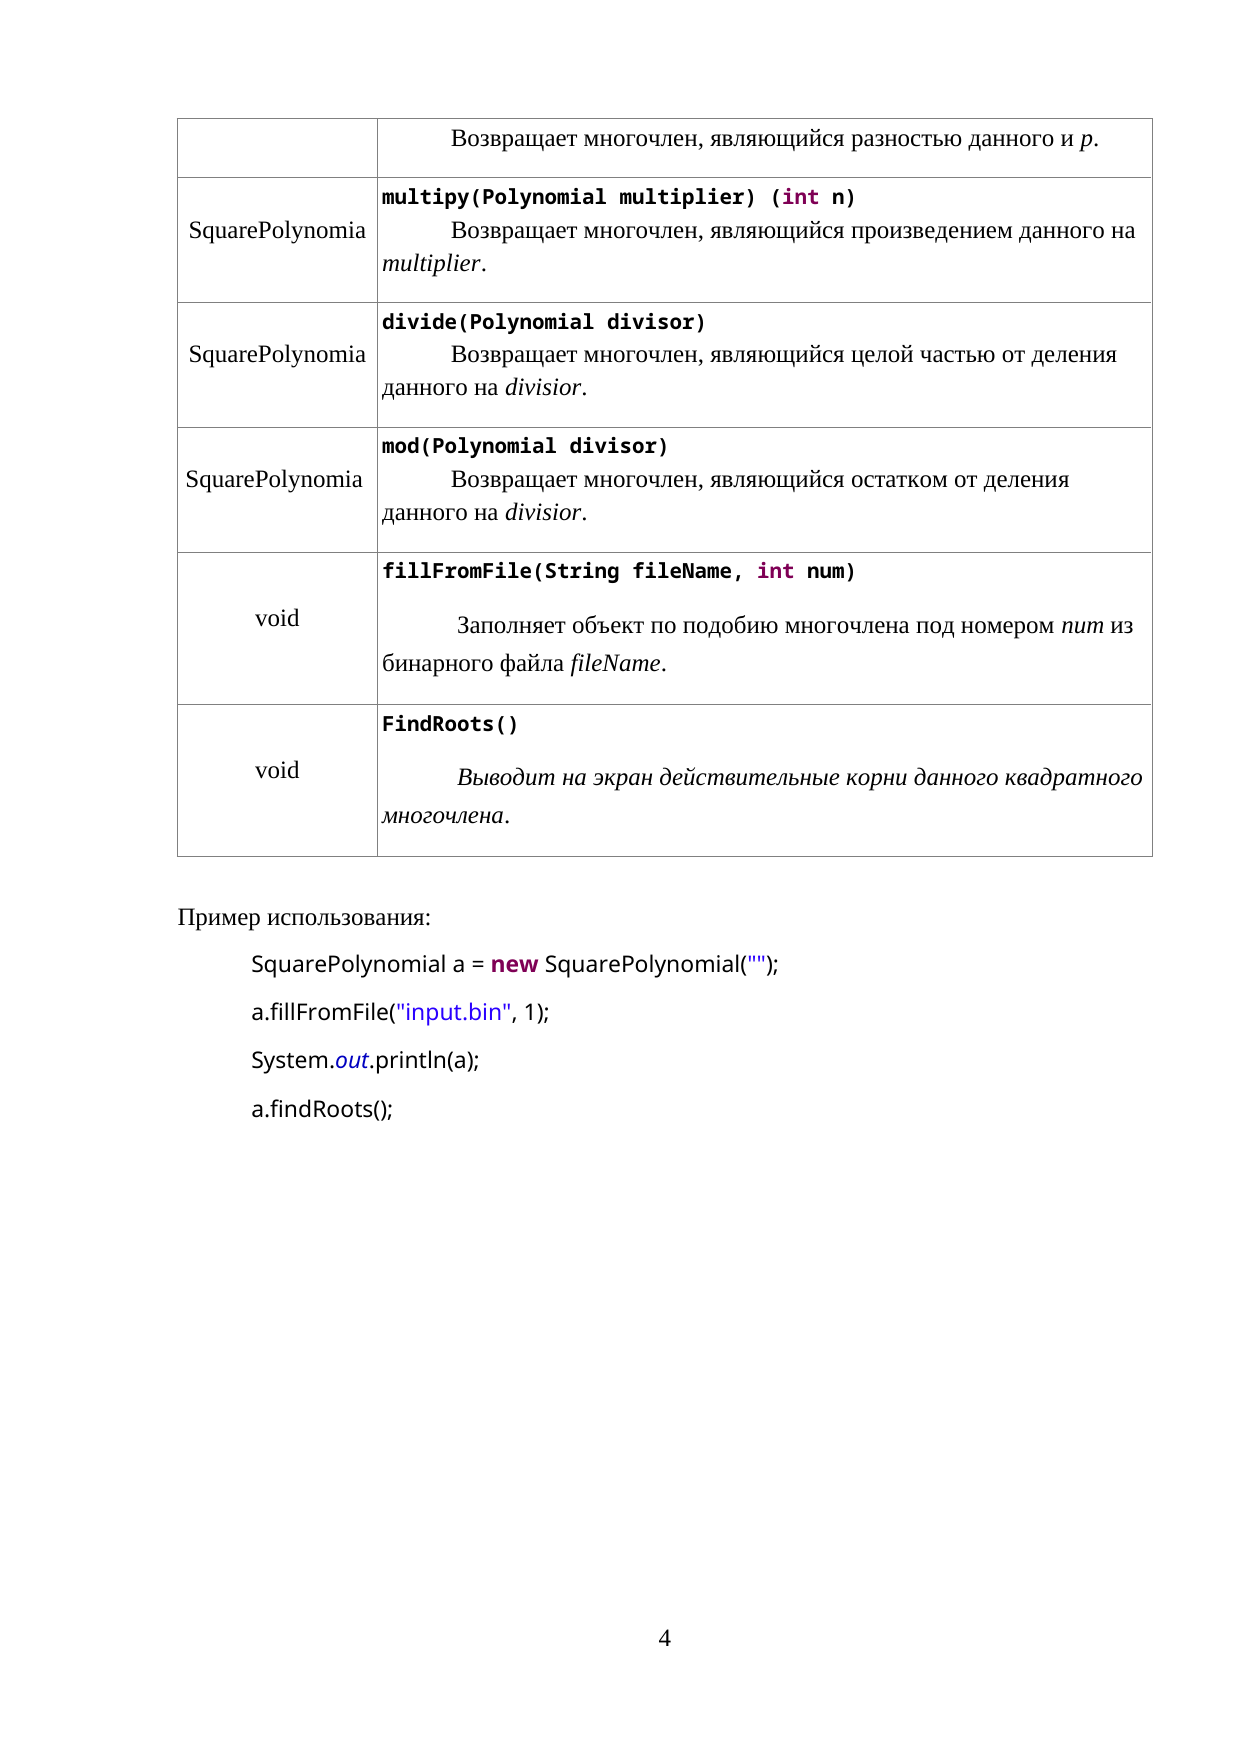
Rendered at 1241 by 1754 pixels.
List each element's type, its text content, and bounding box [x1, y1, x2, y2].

text System.out.println(a); [251, 1044, 1152, 1076]
table_cell SquarePolynomia [178, 428, 377, 552]
table_cell fillFromFile(String fileName, int num) Заполняет объект по подобию многочлена под номером num из бинарного файла fileName. [378, 552, 1152, 704]
table_cell SquarePolynomia [178, 303, 377, 427]
text a.findRoots(); [251, 1093, 1152, 1124]
table_cell divide(Polynomial divisor) Возвращает многочлен, являющийся целой частью от деления данного на divisior. [378, 302, 1152, 427]
table_cell FindRoots() Выводит на экран действительные корни данного квадратного многочлена. [378, 704, 1152, 856]
table_cell [178, 119, 377, 177]
table_cell multipy(Polynomial multiplier) (int n) Возвращает многочлен, являющийся произведением данного на multiplier. [378, 177, 1152, 302]
table_cell void [178, 705, 377, 856]
text a.fillFromFile("input.bin", 1); [251, 996, 1152, 1027]
table_cell void [178, 553, 377, 704]
table_cell SquarePolynomia [178, 178, 377, 302]
table_cell mod(Polynomial divisor) Возвращает многочлен, являющийся остатком от деления данного на divisior. [378, 427, 1152, 552]
table_cell Возвращает многочлен, являющийся разностью данного и p. [378, 119, 1152, 177]
text SquarePolynomial a = new SquarePolynomial(""); [251, 947, 1152, 979]
text Пример использования: [177, 902, 1152, 931]
